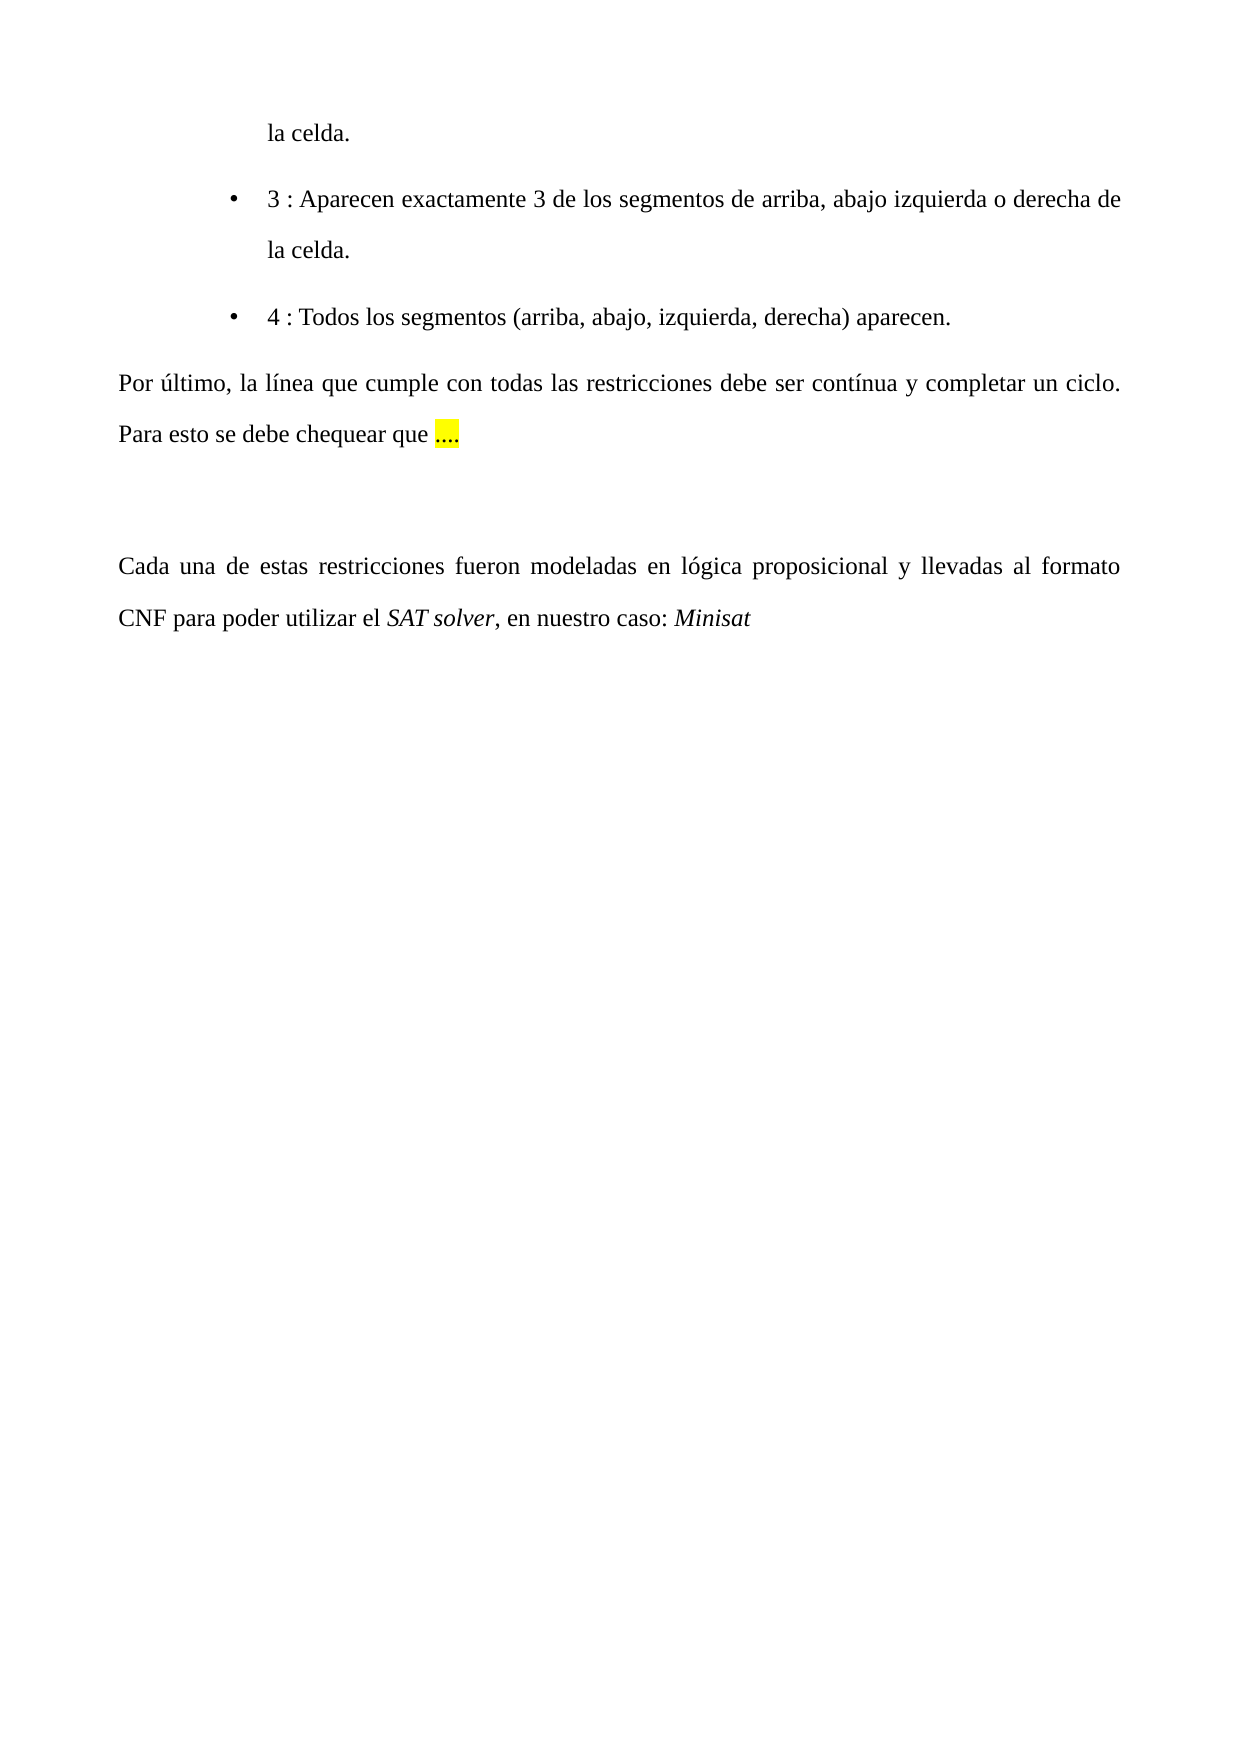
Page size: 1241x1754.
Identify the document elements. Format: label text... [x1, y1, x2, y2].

text Por último, la línea que cumple con todas las restricciones debe ser contínua y completar un ciclo. Para esto se debe chequear que .... [118, 368, 1122, 448]
list 3 : Aparecen exactamente 3 de los segmentos de arriba, abajo izquierda o derecha de la celda. [229, 184, 1122, 264]
text Cada una de estas restricciones fueron modeladas en lógica proposicional y llevadas al formato CNF para poder utilizar el SAT solver, en nuestro caso: Minisat [118, 551, 1122, 631]
list la celda. [229, 118, 1122, 147]
list 4 : Todos los segmentos (arriba, abajo, izquierda, derecha) aparecen. [229, 302, 1122, 330]
